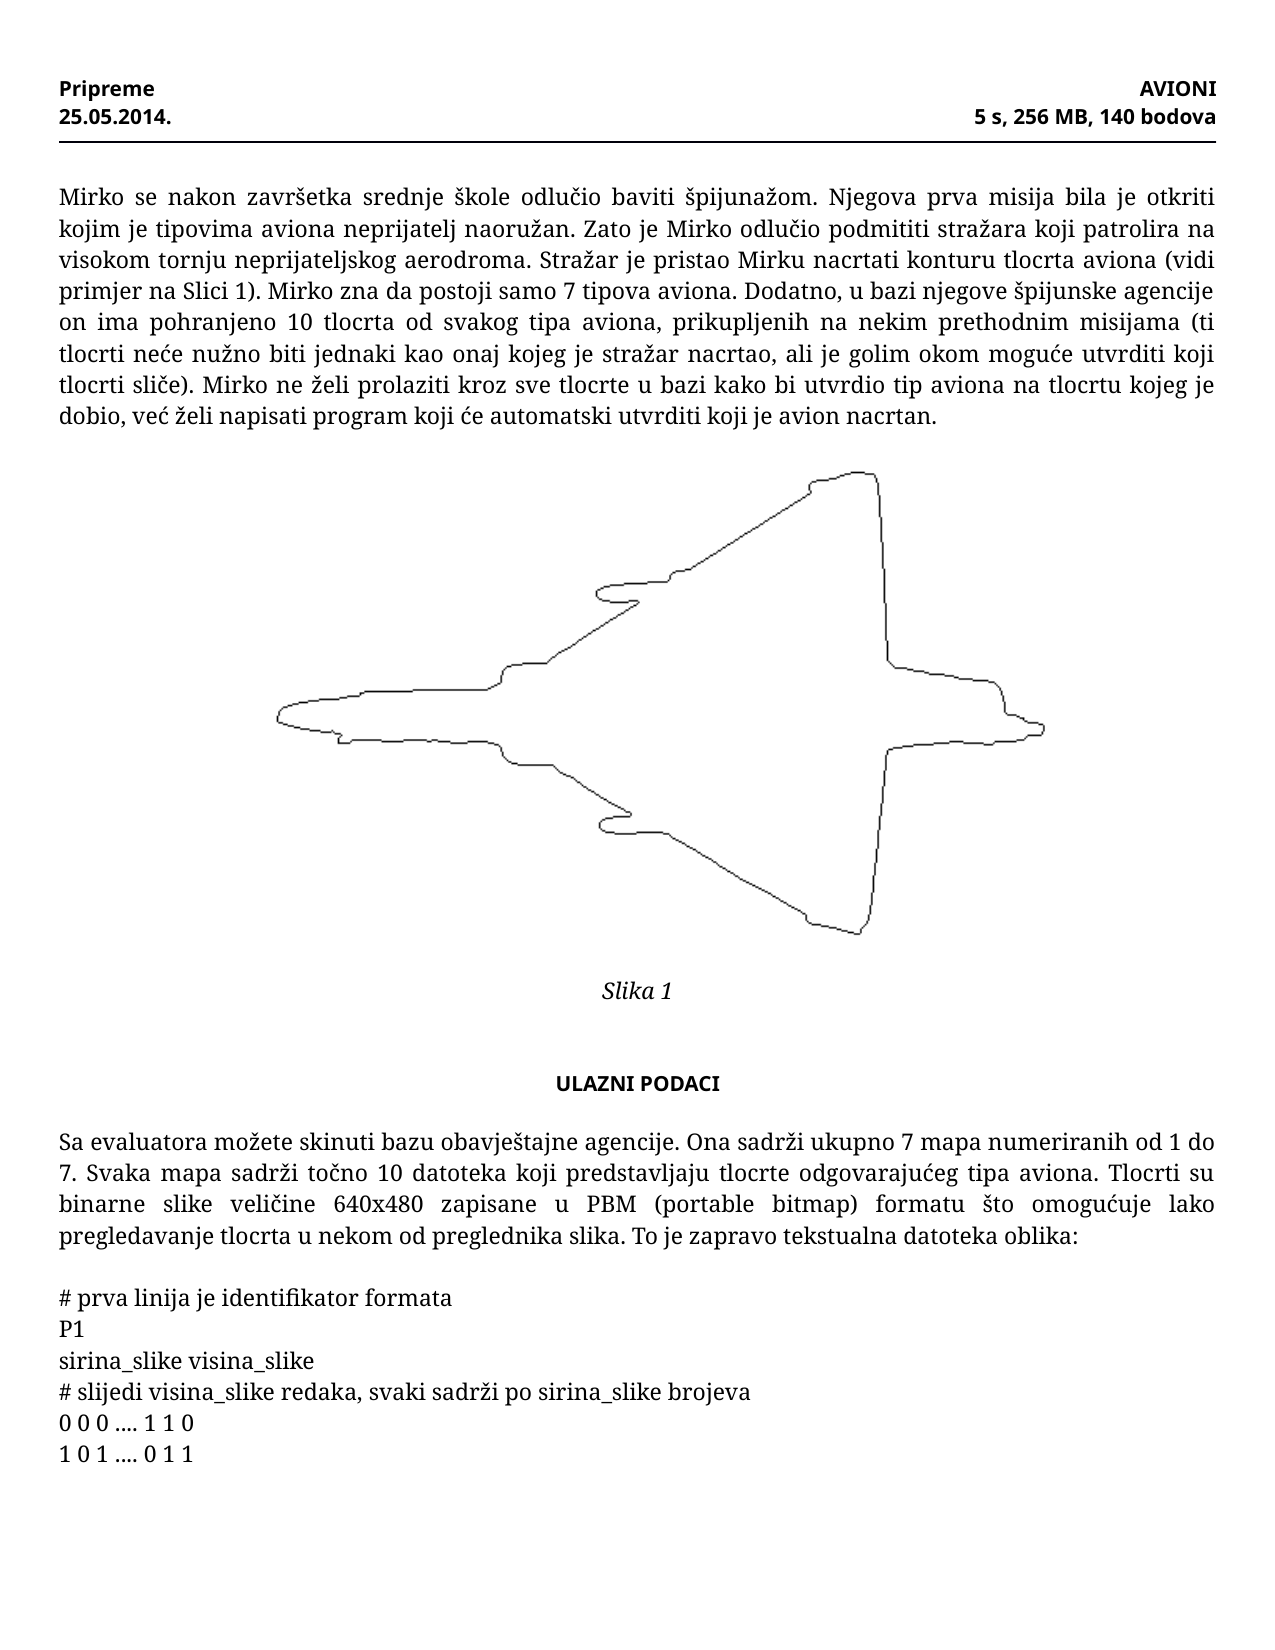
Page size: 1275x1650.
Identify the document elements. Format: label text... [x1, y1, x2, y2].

text # slijedi visina_slike redaka, svaki sadrži po sirina_slike brojeva [58, 1376, 1216, 1407]
text Mirko se nakon završetka srednje škole odlučio baviti špijunažom. Njegova prva misija bila je otkriti kojim je tipovima aviona neprijatelj naoružan. Zato je Mirko odlučio podmititi stražara koji patrolira na visokom tornju neprijateljskog aerodroma. Stražar je pristao Mirku nacrtati konturu tlocrta aviona (vidi primjer na Slici 1). Mirko zna da postoji samo 7 tipova aviona. Dodatno, u bazi njegove špijunske agencije on ima pohranjeno 10 tlocrta od svakog tipa aviona, prikupljenih na nekim prethodnim misijama (ti tlocrti neće nužno biti jednaki kao onaj kojeg je stražar nacrtao, ali je golim okom moguće utvrditi koji tlocrti sliče). Mirko ne želi prolaziti kroz sve tlocrte u bazi kako bi utvrdio tip aviona na tlocrtu kojeg je dobio, već želi napisati program koji će automatski utvrditi koji je avion nacrtan. [58, 181, 1216, 431]
text ULAZNI PODACI [58, 1069, 1216, 1097]
text # prva linija je identifikator formata [58, 1282, 1216, 1313]
text 1 0 1 .... 0 1 1 [58, 1438, 1216, 1469]
text 0 0 0 .... 1 1 0 [58, 1407, 1216, 1438]
text sirina_slike visina_slike [58, 1344, 1216, 1376]
text P1 [58, 1313, 1216, 1344]
text Slika 1 [58, 431, 1216, 1006]
picture [229, 450, 1056, 976]
text Sa evaluatora možete skinuti bazu obavještajne agencije. Ona sadrži ukupno 7 mapa numeriranih od 1 do 7. Svaka mapa sadrži točno 10 datoteka koji predstavljaju tlocrte odgovarajućeg tipa aviona. Tlocrti su binarne slike veličine 640x480 zapisane u PBM (portable bitmap) formatu što omogućuje lako pregledavanje tlocrta u nekom od preglednika slika. To je zapravo tekstualna datoteka oblika: [58, 1126, 1216, 1251]
